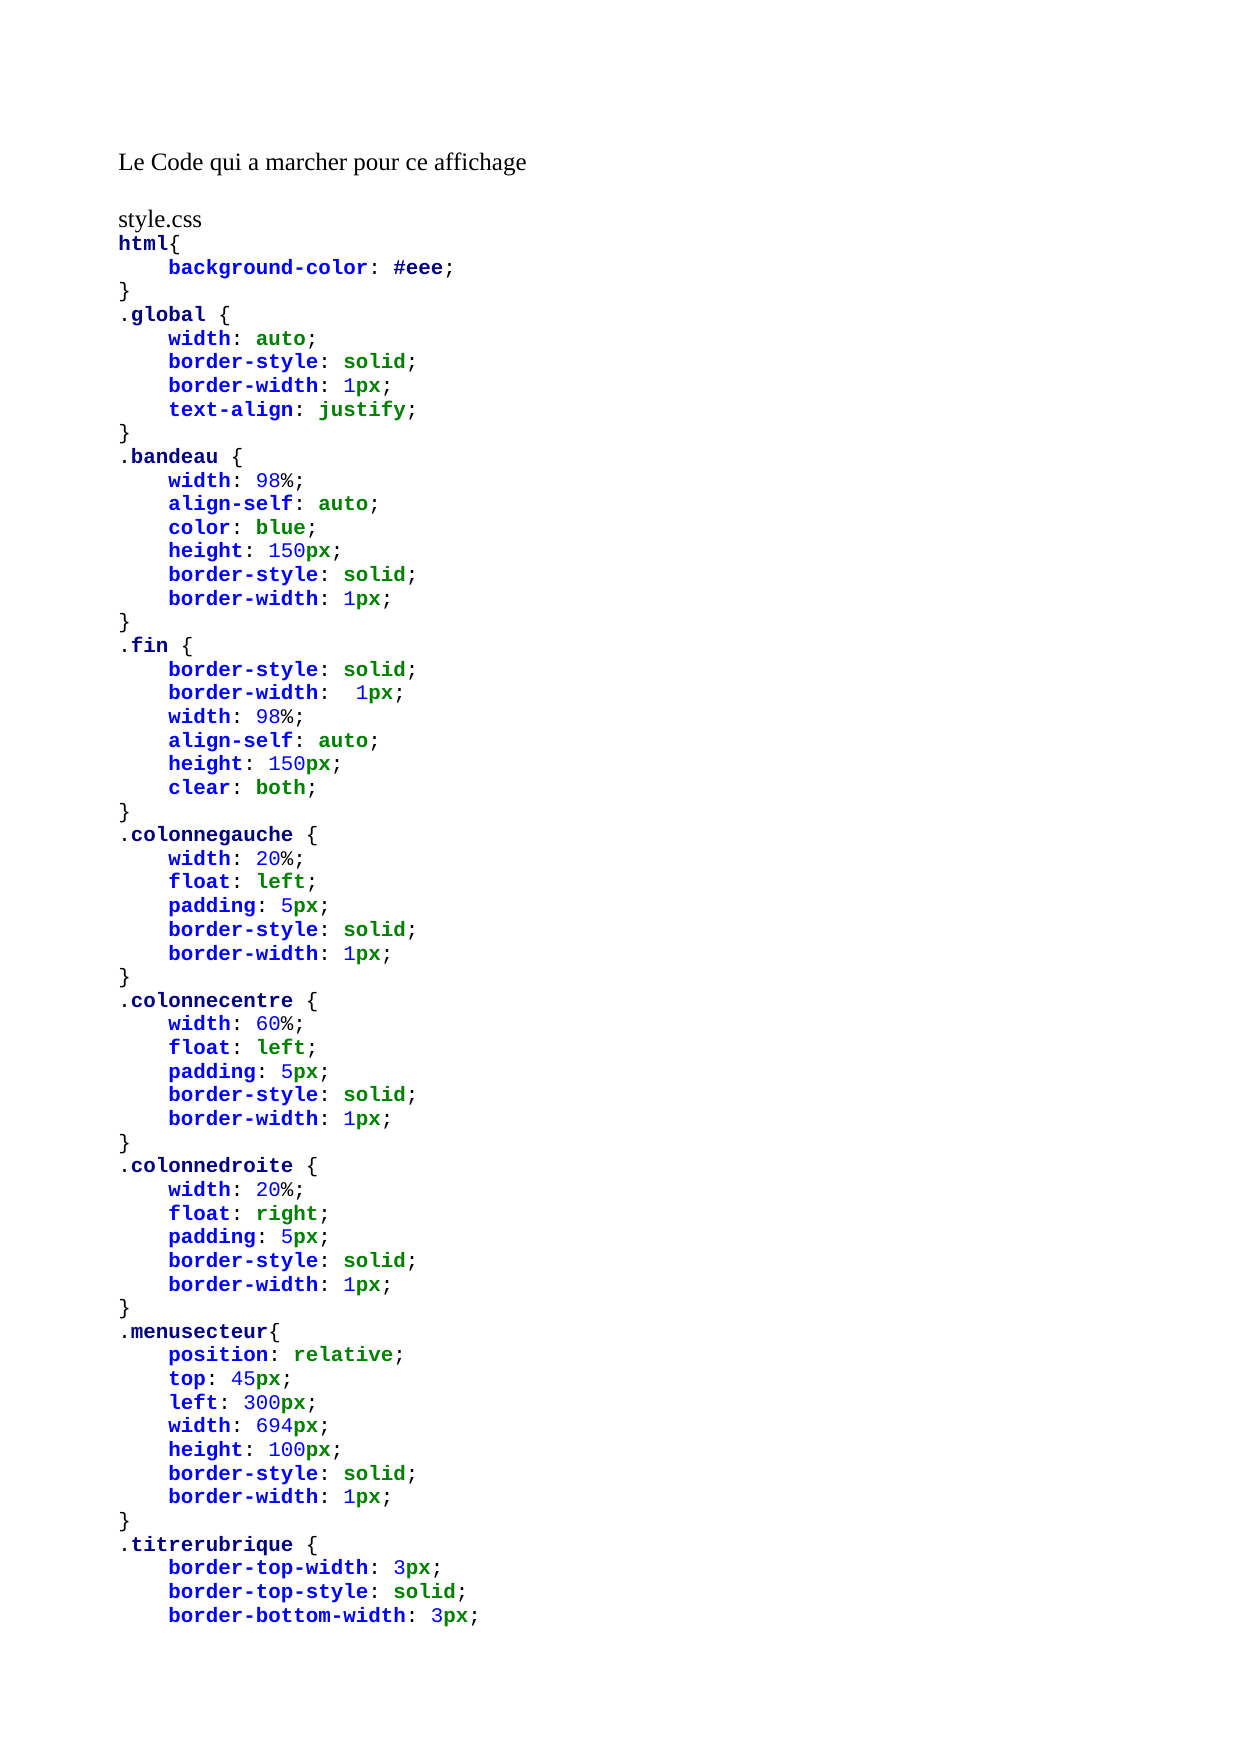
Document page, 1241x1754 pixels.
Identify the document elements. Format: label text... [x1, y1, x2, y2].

text .global { [118, 304, 1145, 328]
text top: 45px; [118, 1368, 1145, 1392]
text border-width: 1px; [118, 588, 1145, 611]
text border-width: 1px; [118, 682, 1145, 706]
text border-style: solid; [118, 351, 1145, 375]
text border-style: solid; [118, 1463, 1145, 1486]
text height: 150px; [118, 541, 1145, 564]
text Le Code qui a marcher pour ce affichage [118, 147, 1145, 176]
text float: left; [118, 1037, 1145, 1061]
text left: 300px; [118, 1392, 1145, 1415]
text padding: 5px; [118, 1226, 1145, 1250]
text border-style: solid; [118, 919, 1145, 942]
text } [118, 801, 1145, 824]
text height: 150px; [118, 753, 1145, 777]
text width: auto; [118, 328, 1145, 351]
text html{ [118, 233, 1145, 257]
text align-self: auto; [118, 730, 1145, 753]
text float: right; [118, 1203, 1145, 1226]
text border-style: solid; [118, 1250, 1145, 1273]
text } [118, 422, 1145, 446]
text } [118, 1297, 1145, 1321]
text width: 694px; [118, 1415, 1145, 1439]
text width: 20%; [118, 848, 1145, 872]
text border-top-style: solid; [118, 1581, 1145, 1604]
text padding: 5px; [118, 895, 1145, 919]
text border-top-width: 3px; [118, 1557, 1145, 1581]
text width: 98%; [118, 706, 1145, 730]
text border-style: solid; [118, 1084, 1145, 1108]
text .menusecteur{ [118, 1321, 1145, 1344]
text border-width: 1px; [118, 1108, 1145, 1132]
text text-align: justify; [118, 399, 1145, 422]
text width: 60%; [118, 1013, 1145, 1037]
text } [118, 611, 1145, 635]
text } [118, 280, 1145, 304]
text width: 20%; [118, 1179, 1145, 1203]
text } [118, 1510, 1145, 1534]
text position: relative; [118, 1344, 1145, 1368]
text border-width: 1px; [118, 1273, 1145, 1297]
text color: blue; [118, 517, 1145, 541]
text } [118, 1132, 1145, 1155]
text border-style: solid; [118, 564, 1145, 588]
text border-bottom-width: 3px; [118, 1604, 1145, 1628]
text align-self: auto; [118, 493, 1145, 517]
text .fin { [118, 635, 1145, 659]
text width: 98%; [118, 469, 1145, 493]
text .colonnegauche { [118, 824, 1145, 848]
text .colonnedroite { [118, 1155, 1145, 1179]
text } [118, 966, 1145, 990]
text style.css [118, 204, 1145, 233]
text .colonnecentre { [118, 990, 1145, 1013]
text background-color: #eee; [118, 257, 1145, 280]
text height: 100px; [118, 1439, 1145, 1463]
text float: left; [118, 872, 1145, 895]
text border-width: 1px; [118, 942, 1145, 966]
text clear: both; [118, 777, 1145, 801]
text border-style: solid; [118, 659, 1145, 682]
text .bandeau { [118, 446, 1145, 469]
text border-width: 1px; [118, 1486, 1145, 1510]
text padding: 5px; [118, 1061, 1145, 1084]
text border-width: 1px; [118, 375, 1145, 399]
text .titrerubrique { [118, 1534, 1145, 1557]
